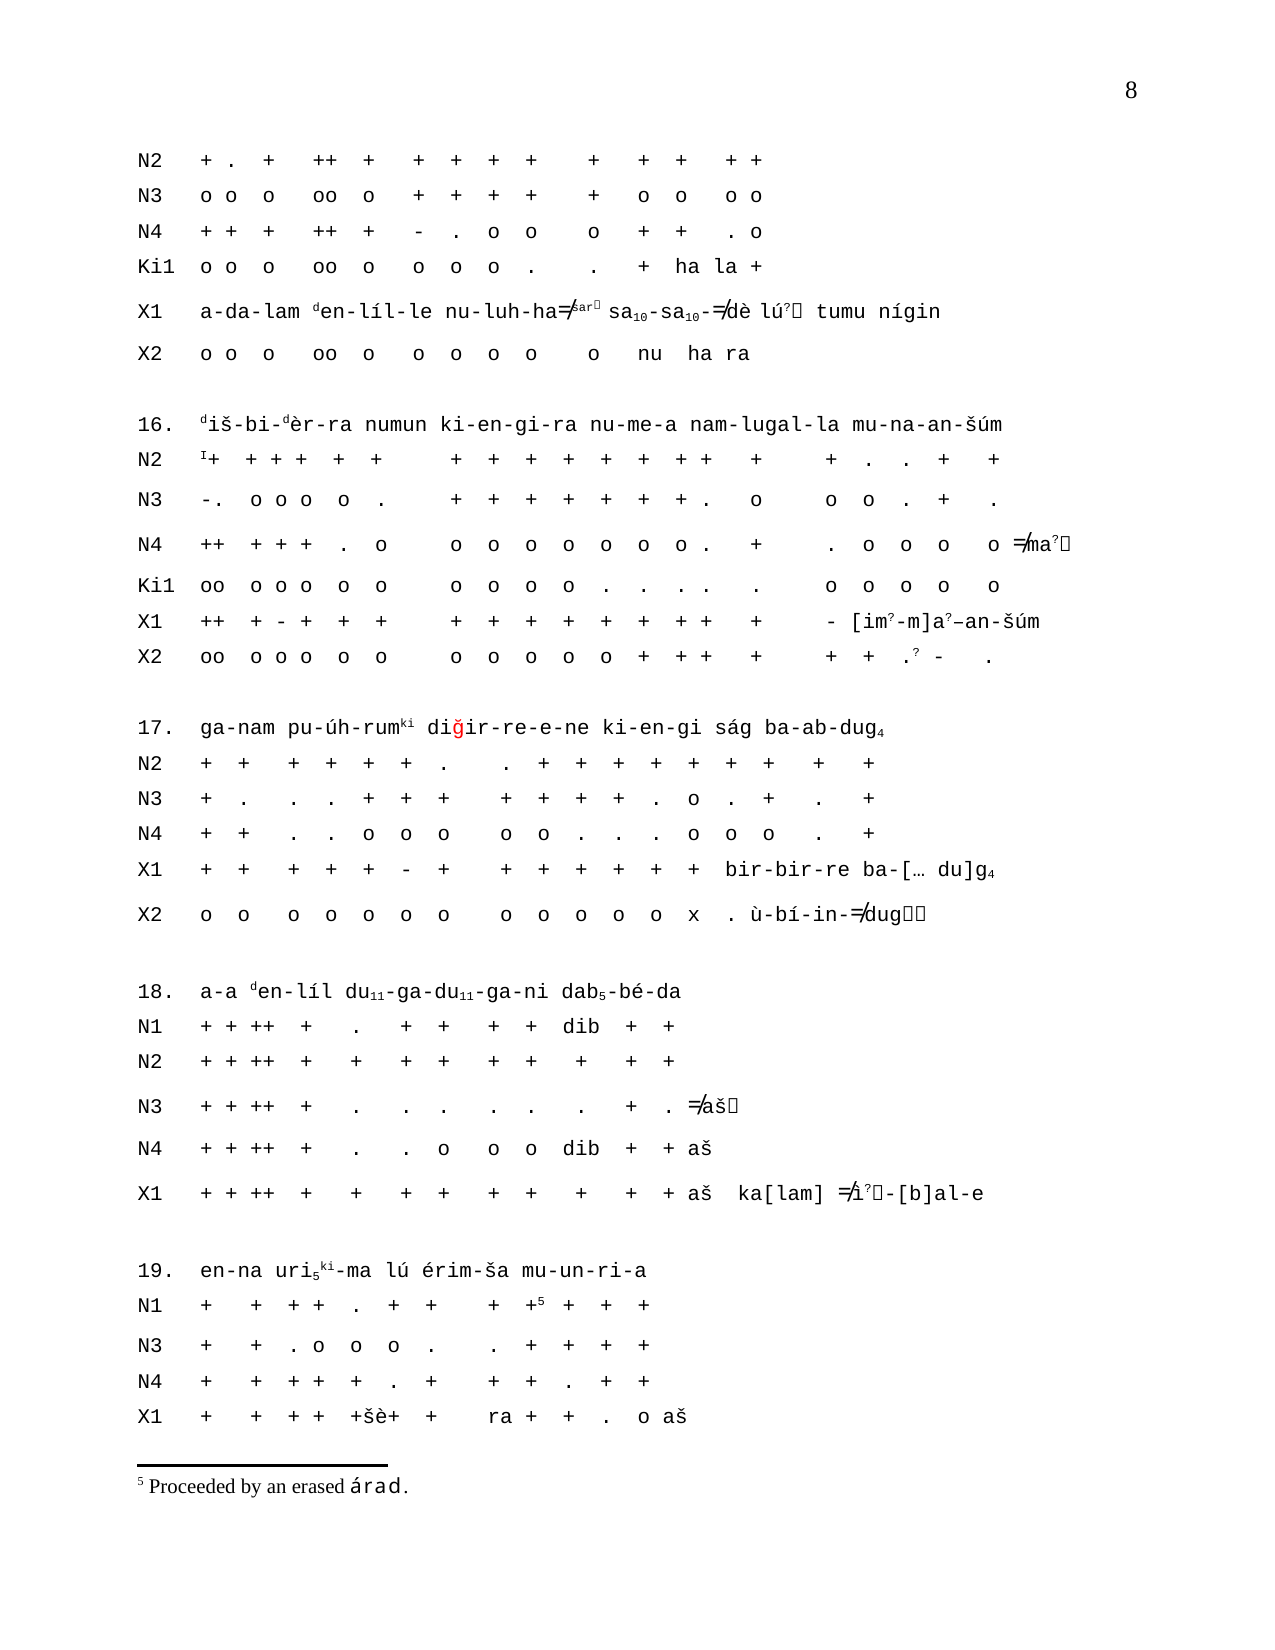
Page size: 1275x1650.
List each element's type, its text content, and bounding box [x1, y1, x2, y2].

text X1 a-da-lam den-líl-le nu-luh-ha≠sar sa10-sa10-≠dè lú? tumu nígin [137, 292, 1138, 326]
text X2 oo o o o o o o o o o o + + + + + + .? - . [137, 646, 1138, 670]
text N3 + . . . + + + + + + + . o . + . + [137, 788, 1138, 812]
text 19. en-na uri5ki-ma lú érim-ša mu-un-ri-a [137, 1260, 1138, 1283]
text 18. a-a den-líl du11-ga-du11-ga-ni dab5-bé-da [137, 981, 1138, 1004]
text X1 ++ + - + + + + + + + + + + + + - [im?-m]a?–an-šúm [137, 611, 1138, 634]
text N4 + + + + + . + + + . + + [137, 1371, 1138, 1394]
text N3 + + . o o o . . + + + + [137, 1335, 1138, 1359]
text N2 + + + + + + . . + + + + + + + + + [137, 753, 1138, 776]
text N4 ++ + + + . o o o o o o o o . + . o o o o ≠ma? [137, 524, 1138, 558]
text 17. ga-nam pu-úh-rumki diğir-re-e-ne ki-en-gi ság ba-ab-dug4 [137, 717, 1138, 741]
text N3 o o o oo o + + + + + o o o o [137, 185, 1138, 209]
text Ki1 oo o o o o o o o o o . . . . . o o o o o [137, 576, 1138, 599]
text 16. diš-bi-dèr-ra numun ki-en-gi-ra nu-me-a nam-lugal-la ­mu-na-an-šúm [137, 413, 1138, 437]
text N2 I+ + + + + + + + + + + + + + + + . . + + ­ [137, 449, 1138, 473]
text N4 + + . . o o o o o . . . o o o . + [137, 823, 1138, 847]
text Proceeded by an erased árad. [137, 1472, 1138, 1500]
text N4 + + + ++ + - . o o o + + . o [137, 221, 1138, 244]
text N3 + + ++ + . . . . . . + . ≠aš [137, 1087, 1138, 1121]
text N2 + . + ++ + + + + + + + + + + [137, 150, 1138, 174]
text X2 o o o oo o o o o o o nu ha ra [137, 343, 1138, 366]
text X2 o o o o o o o o o o o o x . ù-bí-in-≠dug [137, 894, 1138, 928]
text X1 + + ++ + + + + + + + + + aš ka[lam] ≠ì?-[b]al-e [137, 1173, 1138, 1207]
text N3 -. o o o o . + + + + + + + . o o o . + . [137, 489, 1138, 513]
text N2 + + ++ + + + + + + + + + [137, 1052, 1138, 1075]
text N4 + + ++ + . . o o o dib + + aš [137, 1138, 1138, 1162]
text Ki1 o o o oo o o o o . . + ha la + [137, 256, 1138, 280]
text N1 + + ++ + . + + + + dib + + [137, 1016, 1138, 1040]
text X1 + + + + + - + + + + + + + bir-bir-re ba-[… du]g4 [137, 859, 1138, 882]
text X1 + + + + +šè+ + ra + + . o aš [137, 1406, 1138, 1430]
text N1 + + + + . + + + + + + + [137, 1295, 1138, 1319]
